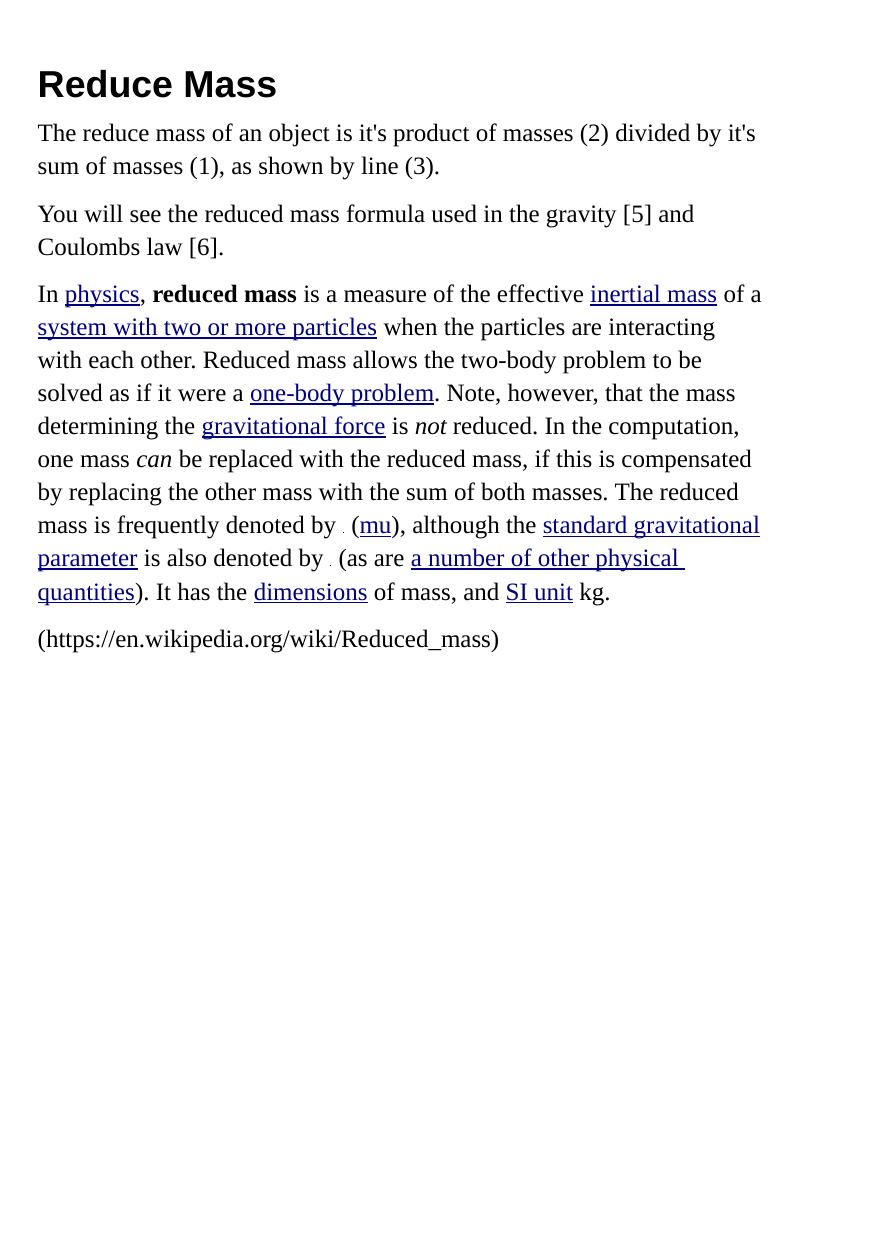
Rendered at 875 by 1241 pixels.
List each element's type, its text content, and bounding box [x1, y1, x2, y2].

text In physics, reduced mass is a measure of the effective inertial mass of a system with two or more particles when the particles are interacting with each other. Reduced mass allows the two-body problem to be solved as if it were a one-body problem. Note, however, that the mass determining the gravitational force is not reduced. In the computation, one mass can be replaced with the reduced mass, if this is compensated by replacing the other mass with the sum of both masses. The reduced mass is frequently denoted by (mu), although the standard gravitational parameter is also denoted by (as are a number of other physical quantities). It has the dimensions of mass, and SI unit kg. [37, 279, 762, 605]
text You will see the reduced mass formula used in the gravity [5] and Coulombs law [6]. [37, 199, 762, 261]
text (https://en.wikipedia.org/wiki/Reduced_mass) [37, 624, 762, 653]
text The reduce mass of an object is it's product of masses (2) divided by it's sum of masses (1), as shown by line (3). [37, 118, 762, 180]
subtitle Reduce Mass [37, 62, 762, 106]
